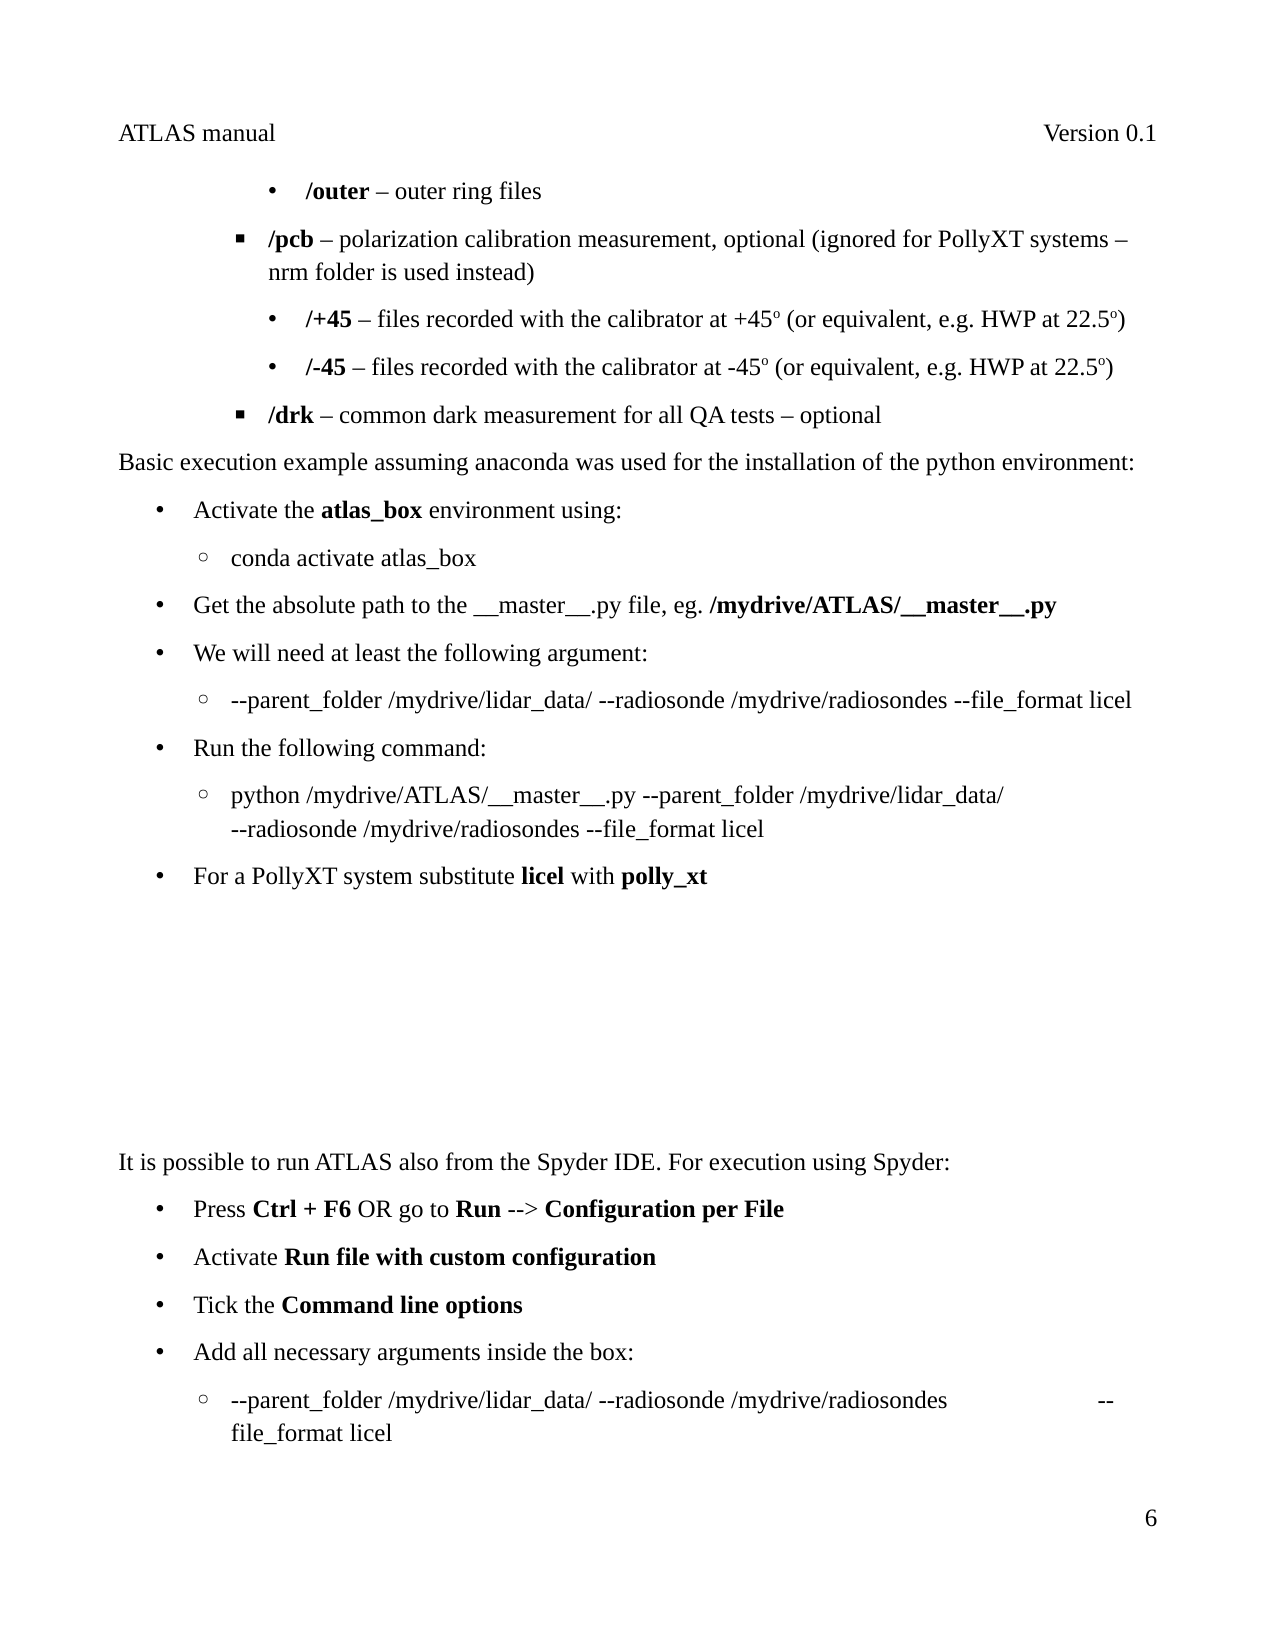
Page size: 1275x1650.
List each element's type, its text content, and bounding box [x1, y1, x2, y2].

list /pcb – polarization calibration measurement, optional (ignored for PollyXT systems – nrm folder is used instead) [231, 224, 1157, 286]
list /outer – outer ring files [268, 176, 1157, 205]
text Basic execution example assuming anaconda was used for the installation of the python environment: [118, 447, 1157, 476]
text It is possible to run ATLAS also from the Spyder IDE. For execution using Spyder: [118, 1147, 1157, 1176]
list Press Ctrl + F6 OR go to Run --> Configuration per File [156, 1194, 1157, 1223]
list Activate the atlas_box environment using: [156, 495, 1157, 524]
list --parent_folder /mydrive/lidar_data/ --radiosonde /mydrive/radiosondes --file_format licel [193, 1385, 1157, 1447]
list --parent_folder /mydrive/lidar_data/ --radiosonde /mydrive/radiosondes --file_format licel [193, 685, 1157, 714]
list /drk – common dark measurement for all QA tests – optional [231, 400, 1157, 428]
list Run the following command: [156, 733, 1157, 762]
list /-45 – files recorded with the calibrator at -45o (or equivalent, e.g. HWP at 22.5o) [268, 352, 1157, 381]
list We will need at least the following argument: [156, 638, 1157, 667]
list python /mydrive/ATLAS/__master__.py --parent_folder /mydrive/lidar_data/ --radiosonde /mydrive/radiosondes --file_format licel [193, 781, 1157, 842]
list conda activate atlas_box [193, 543, 1157, 571]
list Tick the Command line options [156, 1290, 1157, 1318]
list Add all necessary arguments inside the box: [156, 1337, 1157, 1366]
list For a PollyXT system substitute licel with polly_xt [156, 861, 1157, 890]
list Activate Run file with custom configuration [156, 1242, 1157, 1271]
list /+45 – files recorded with the calibrator at +45o (or equivalent, e.g. HWP at 22.5o) [268, 304, 1157, 333]
list Get the absolute path to the __master__.py file, eg. /mydrive/ATLAS/__master__.py [156, 590, 1157, 619]
